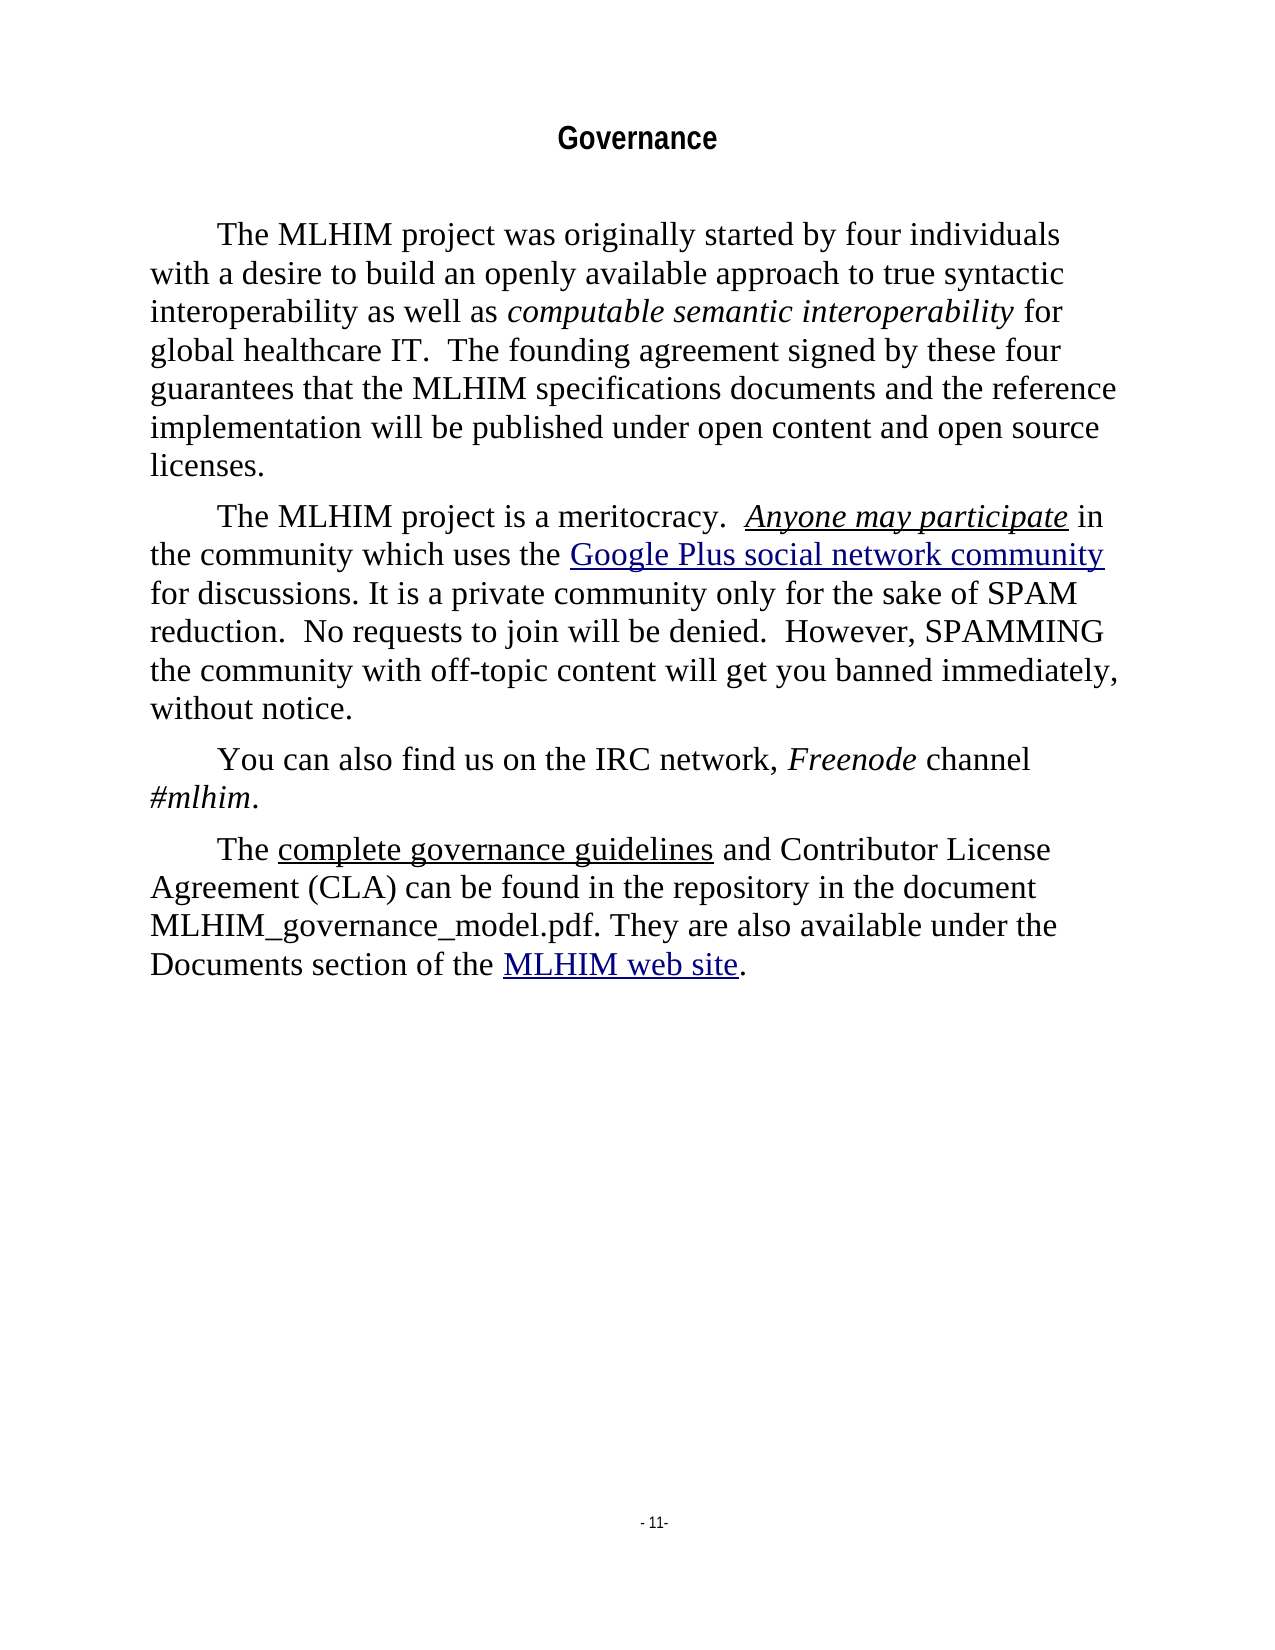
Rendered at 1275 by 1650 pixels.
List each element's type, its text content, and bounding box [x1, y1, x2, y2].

text The MLHIM project was originally started by four individuals with a desire to build an openly available approach to true syntactic interoperability as well as computable semantic interoperability for global healthcare IT. The founding agreement signed by these four guarantees that the MLHIM specifications documents and the reference implementation will be published under open content and open source licenses. [150, 214, 1125, 483]
text You can also find us on the IRC network, Freenode channel #mlhim. [150, 739, 1125, 816]
text The MLHIM project is a meritocracy. Anyone may participate in the community which uses the Google Plus social network community for discussions. It is a private community only for the sake of SPAM reduction. No requests to join will be denied. However, SPAMMING the community with off-topic content will get you banned immediately, without notice. [150, 496, 1125, 727]
text The complete governance guidelines and Contributor License Agreement (CLA) can be found in the repository in the document MLHIM_governance_model.pdf. They are also available under the Documents section of the MLHIM web site. [150, 828, 1125, 982]
